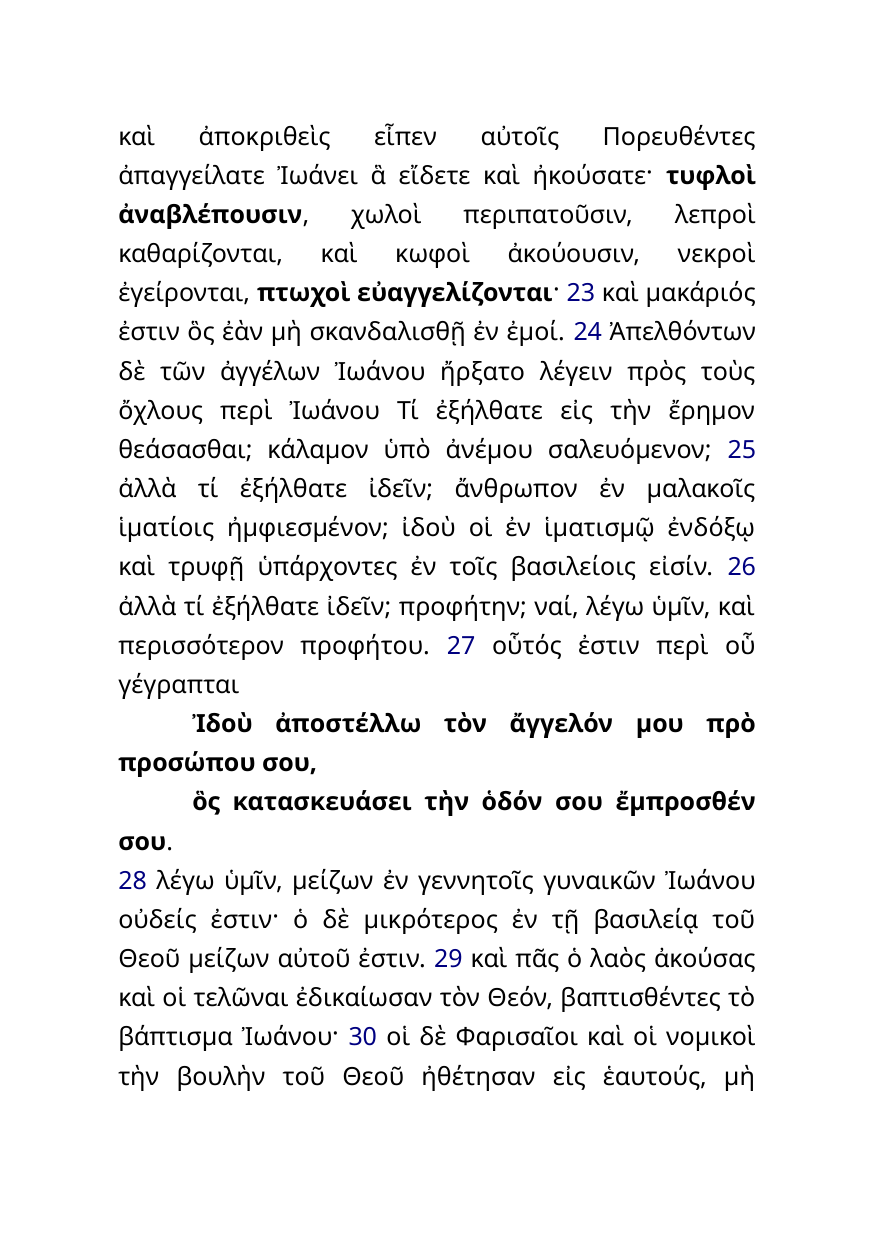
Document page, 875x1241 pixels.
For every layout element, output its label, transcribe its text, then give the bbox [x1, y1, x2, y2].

text 28 λέγω ὑμῖν, μείζων ἐν γεννητοῖς γυναικῶν Ἰωάνου οὐδείς ἐστιν· ὁ δὲ μικρότερος ἐν τῇ βασιλείᾳ τοῦ Θεοῦ μείζων αὐτοῦ ἐστιν. 29 καὶ πᾶς ὁ λαὸς ἀκούσας καὶ οἱ τελῶναι ἐδικαίωσαν τὸν Θεόν, βαπτισθέντες τὸ βάπτισμα Ἰωάνου· 30 οἱ δὲ Φαρισαῖοι καὶ οἱ νομικοὶ τὴν βουλὴν τοῦ Θεοῦ ἠθέτησαν εἰς ἑαυτούς, μὴ [118, 862, 756, 1092]
text καὶ ἀποκριθεὶς εἶπεν αὐτοῖς Πορευθέντες ἀπαγγείλατε Ἰωάνει ἃ εἴδετε καὶ ἠκούσατε· τυφλοὶ ἀναβλέπουσιν, χωλοὶ περιπατοῦσιν, λεπροὶ καθαρίζονται, καὶ κωφοὶ ἀκούουσιν, νεκροὶ ἐγείρονται, πτωχοὶ εὐαγγελίζονται· 23 καὶ μακάριός ἐστιν ὃς ἐὰν μὴ σκανδαλισθῇ ἐν ἐμοί. 24 Ἀπελθόντων δὲ τῶν ἀγγέλων Ἰωάνου ἤρξατο λέγειν πρὸς τοὺς ὄχλους περὶ Ἰωάνου Τί ἐξήλθατε εἰς τὴν ἔρημον θεάσασθαι; κάλαμον ὑπὸ ἀνέμου σαλευόμενον; 25 ἀλλὰ τί ἐξήλθατε ἰδεῖν; ἄνθρωπον ἐν μαλακοῖς ἱματίοις ἠμφιεσμένον; ἰδοὺ οἱ ἐν ἱματισμῷ ἐνδόξῳ καὶ τρυφῇ ὑπάρχοντες ἐν τοῖς βασιλείοις εἰσίν. 26 ἀλλὰ τί ἐξήλθατε ἰδεῖν; προφήτην; ναί, λέγω ὑμῖν, καὶ περισσότερον προφήτου. 27 οὗτός ἐστιν περὶ οὗ γέγραπται [118, 118, 756, 701]
text ὃς κατασκευάσει τὴν ὁδόν σου ἔμπροσθέν σου. [118, 784, 756, 857]
text Ἰδοὺ ἀποστέλλω τὸν ἄγγελόν μου πρὸ προσώπου σου, [118, 706, 756, 779]
